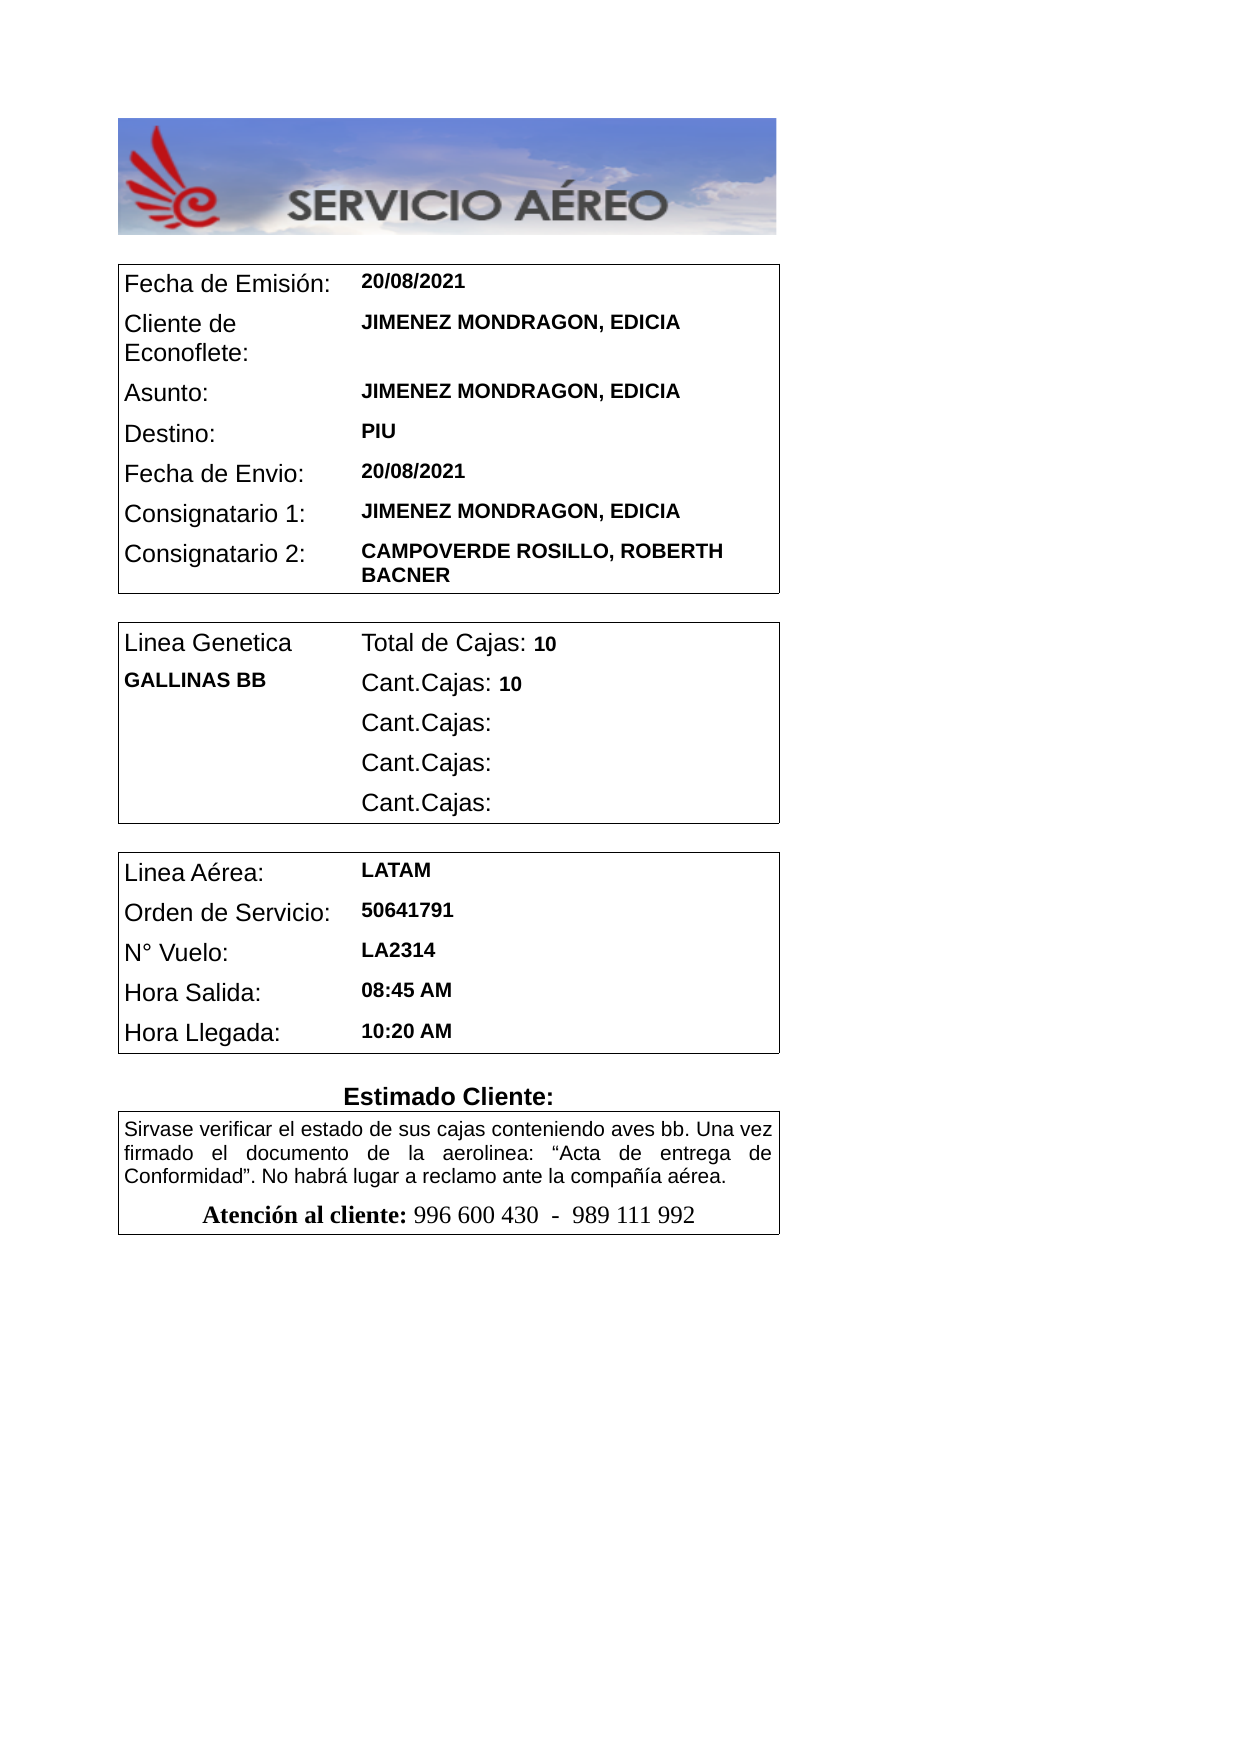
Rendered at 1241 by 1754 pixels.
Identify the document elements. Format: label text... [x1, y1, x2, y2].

table_cell Cant.Cajas: [356, 783, 779, 823]
table_cell Linea Aérea: [119, 853, 356, 892]
table_cell Cant.Cajas: 10 [356, 662, 779, 702]
table_cell Cant.Cajas: [356, 702, 779, 742]
table_cell [119, 702, 356, 742]
table_header Fecha de Emisión: [119, 265, 356, 304]
table_cell 08:45 AM [356, 973, 779, 1013]
table_cell Consignatario 2: [119, 534, 356, 593]
table_cell JIMENEZ MONDRAGON, EDICIA [356, 304, 779, 373]
table_cell GALLINAS BB [119, 662, 356, 702]
table_cell 50641791 [356, 892, 779, 932]
table_cell Sirvase verificar el estado de sus cajas conteniendo aves bb. Una vez firmado el documento de la aerolinea: “Acta de entrega de Conformidad”. No habrá lugar a reclamo ante la compañía aérea. [119, 1112, 779, 1194]
table_cell Total de Cajas: 10 [356, 623, 779, 662]
table_cell [356, 824, 779, 852]
table_cell 10:20 AM [356, 1013, 779, 1053]
table_cell JIMENEZ MONDRAGON, EDICIA [356, 373, 779, 413]
table_cell Atención al cliente: 996 600 430 - 989 111 992 [119, 1194, 779, 1234]
table_cell N° Vuelo: [119, 932, 356, 972]
table_cell 20/08/2021 [356, 453, 779, 493]
table_cell Destino: [119, 413, 356, 453]
table_cell PIU [356, 413, 779, 453]
table_cell Asunto: [119, 373, 356, 413]
table_cell [119, 783, 356, 823]
table_cell Orden de Servicio: [119, 892, 356, 932]
table_cell Hora Salida: [119, 973, 356, 1013]
table_cell Cant.Cajas: [356, 743, 779, 783]
table_cell [118, 594, 356, 622]
table_cell Linea Genetica [119, 623, 356, 662]
table_cell [118, 824, 356, 852]
table_cell JIMENEZ MONDRAGON, EDICIA [356, 493, 779, 533]
table_cell LATAM [356, 853, 779, 892]
table_cell Estimado Cliente: [118, 1054, 779, 1111]
table_cell LA2314 [356, 932, 779, 972]
table_cell Fecha de Envio: [119, 453, 356, 493]
table_cell [356, 594, 779, 622]
table_header 20/08/2021 [356, 265, 779, 304]
table_cell Hora Llegada: [119, 1013, 356, 1053]
picture [118, 118, 777, 235]
table_cell [119, 743, 356, 783]
table_cell Cliente de Econoflete: [119, 304, 356, 373]
table_cell Consignatario 1: [119, 493, 356, 533]
table_cell CAMPOVERDE ROSILLO, ROBERTH BACNER [356, 534, 779, 593]
